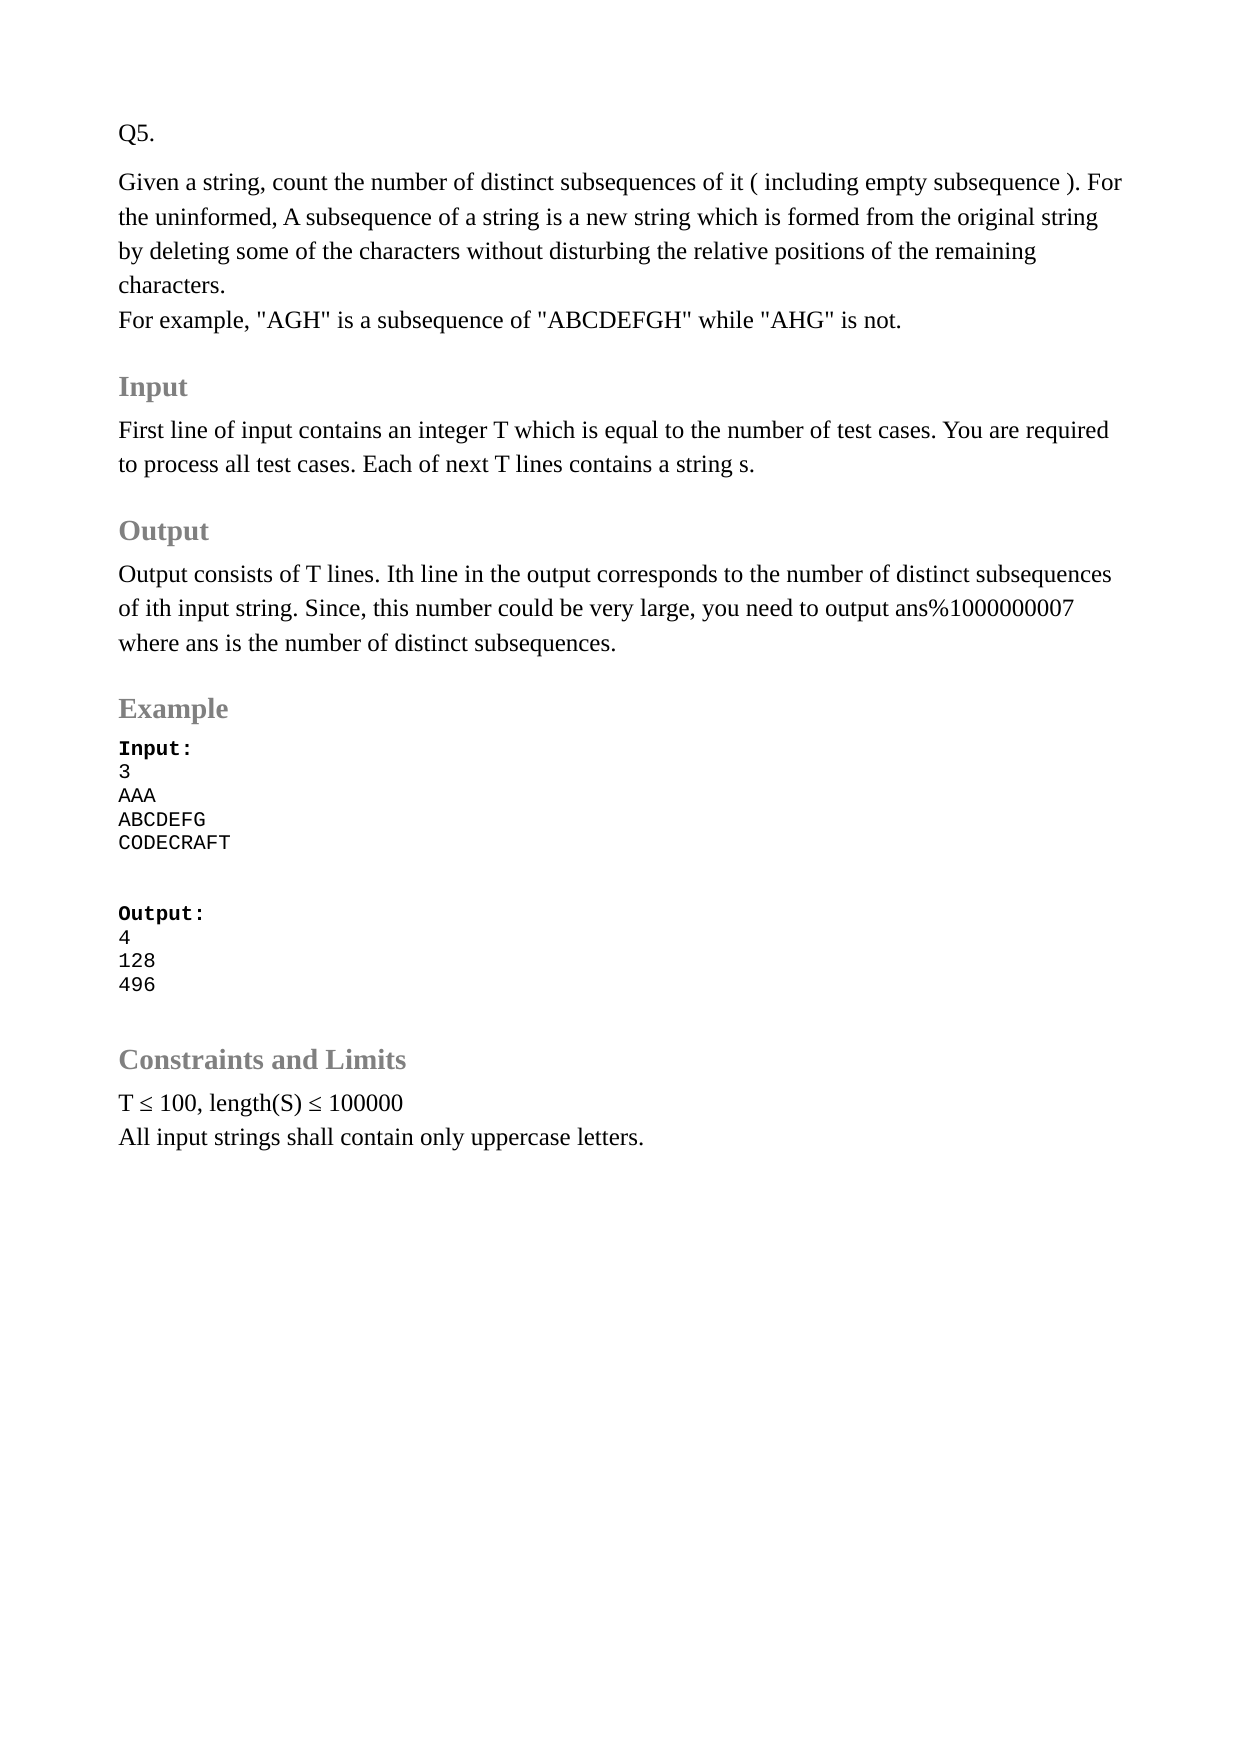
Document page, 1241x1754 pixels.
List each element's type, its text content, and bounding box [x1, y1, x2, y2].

text First line of input contains an integer T which is equal to the number of test cases. You are required to process all test cases. Each of next T lines contains a string s. [118, 415, 1122, 478]
subtitle Example [118, 692, 1122, 725]
subtitle Input [118, 369, 1122, 402]
subtitle Constraints and Limits [118, 1042, 1122, 1075]
text Input: [118, 738, 1122, 761]
subtitle Output [118, 513, 1122, 546]
text Given a string, count the number of distinct subsequences of it ( including empty subsequence ). For the uninformed, A subsequence of a string is a new string which is formed from the original string by deleting some of the characters without disturbing the relative positions of the remaining characters. For example, "AGH" is a subsequence of "ABCDEFGH" while "AHG" is not. [118, 167, 1122, 334]
text Q5. [118, 118, 1122, 147]
text T ≤ 100, length(S) ≤ 100000 All input strings shall contain only uppercase letters. [118, 1088, 1122, 1151]
text 128 [118, 950, 1122, 974]
text ABCDEFG [118, 808, 1122, 832]
text CODECRAFT [118, 832, 1122, 856]
text Output: [118, 903, 1122, 927]
text 4 [118, 927, 1122, 950]
text 3 [118, 761, 1122, 785]
text 496 [118, 974, 1122, 998]
text Output consists of T lines. Ith line in the output corresponds to the number of distinct subsequences of ith input string. Since, this number could be very large, you need to output ans%1000000007 where ans is the number of distinct subsequences. [118, 559, 1122, 657]
text AAA [118, 785, 1122, 808]
